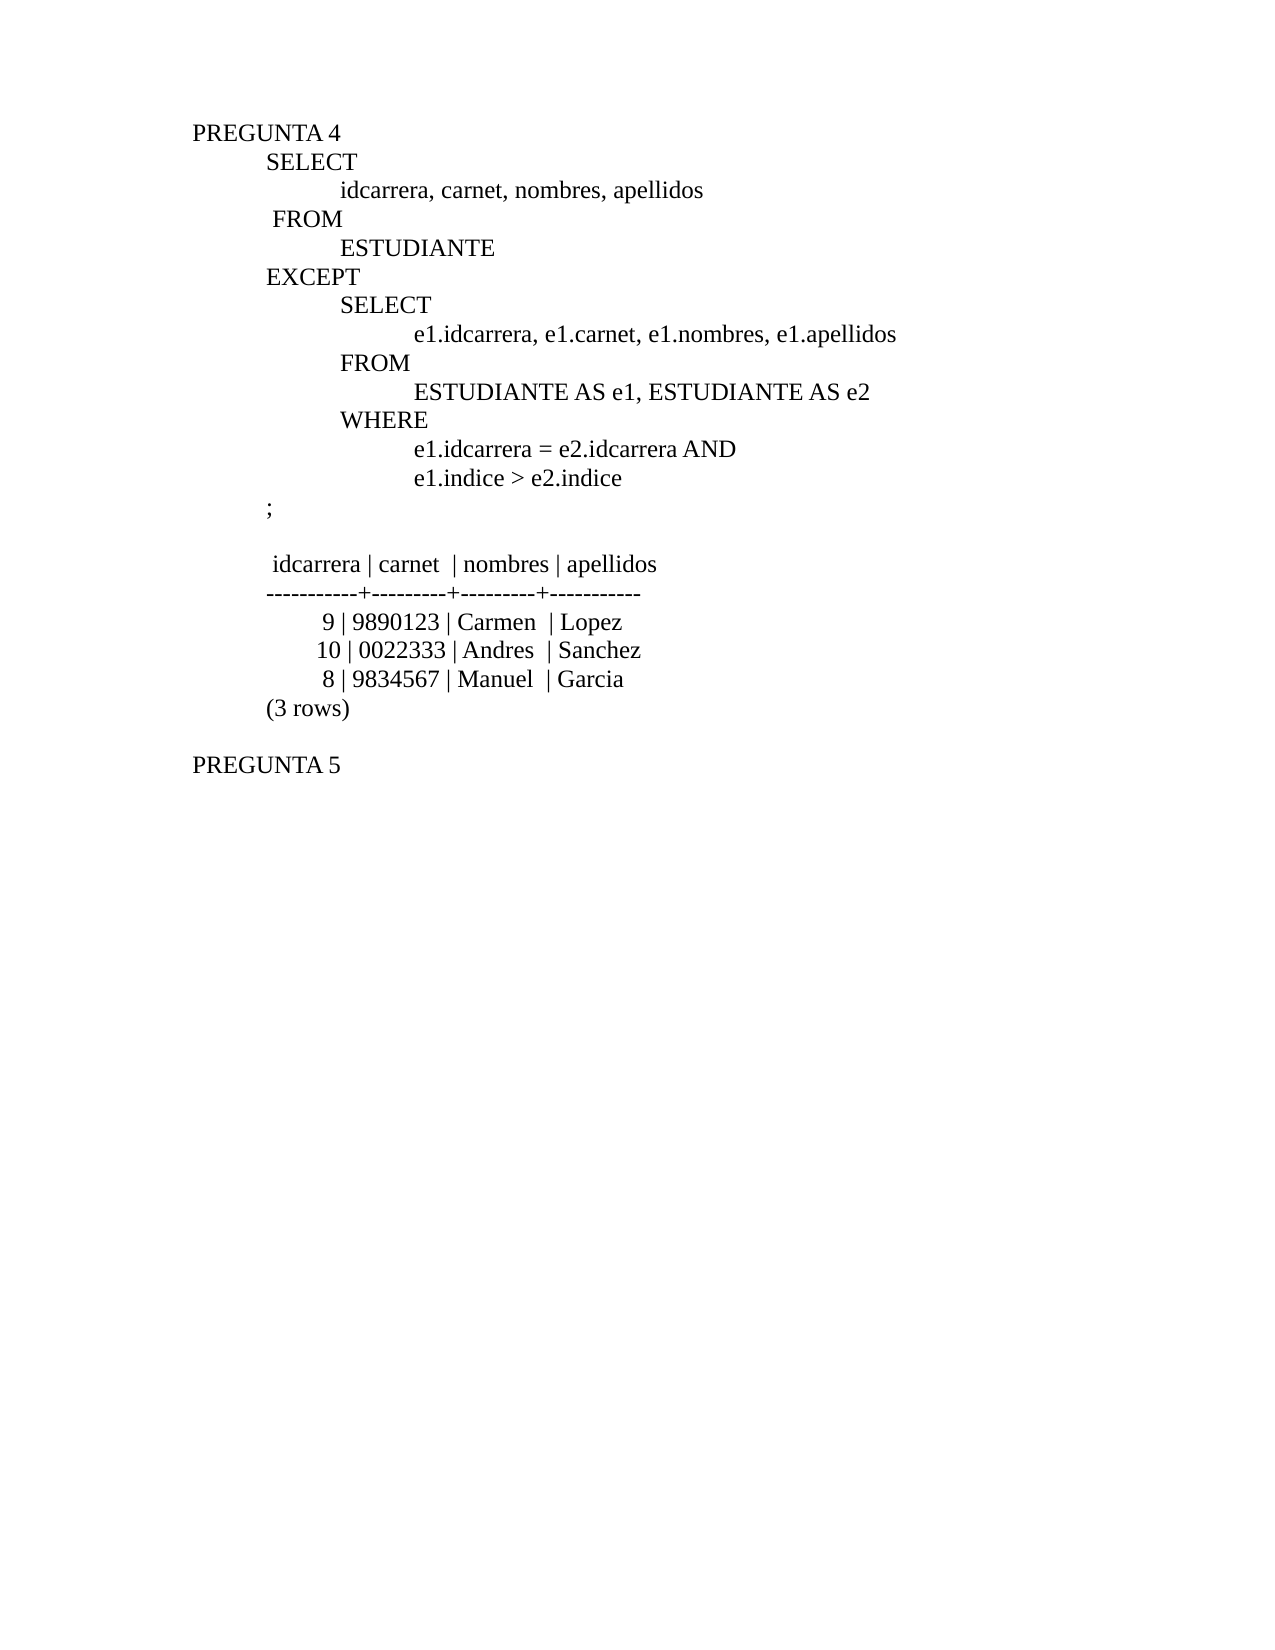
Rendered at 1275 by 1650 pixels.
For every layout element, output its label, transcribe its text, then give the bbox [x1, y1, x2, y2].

text e1.idcarrera, e1.carnet, e1.nombres, e1.apellidos [118, 319, 1157, 348]
text e1.idcarrera = e2.idcarrera AND [118, 434, 1157, 463]
text idcarrera, carnet, nombres, apellidos [118, 176, 1157, 204]
text -----------+---------+---------+----------- [266, 578, 1157, 607]
text idcarrera | carnet | nombres | apellidos [118, 549, 1157, 578]
text ; [118, 492, 1157, 521]
text PREGUNTA 4 [118, 118, 1157, 147]
text PREGUNTA 5 [118, 751, 1157, 779]
text FROM [118, 348, 1157, 377]
text SELECT [118, 291, 1157, 319]
text 9 | 9890123 | Carmen | Lopez [266, 607, 1157, 636]
text e1.indice > e2.indice [118, 463, 1157, 492]
text SELECT [118, 147, 1157, 176]
text 10 | 0022333 | Andres | Sanchez [266, 636, 1157, 664]
text ESTUDIANTE [118, 233, 1157, 262]
text EXCEPT [118, 262, 1157, 291]
text 8 | 9834567 | Manuel | Garcia [266, 664, 1157, 693]
text ESTUDIANTE AS e1, ESTUDIANTE AS e2 WHERE [118, 377, 1157, 434]
text FROM [118, 204, 1157, 233]
text (3 rows) [266, 693, 1157, 722]
